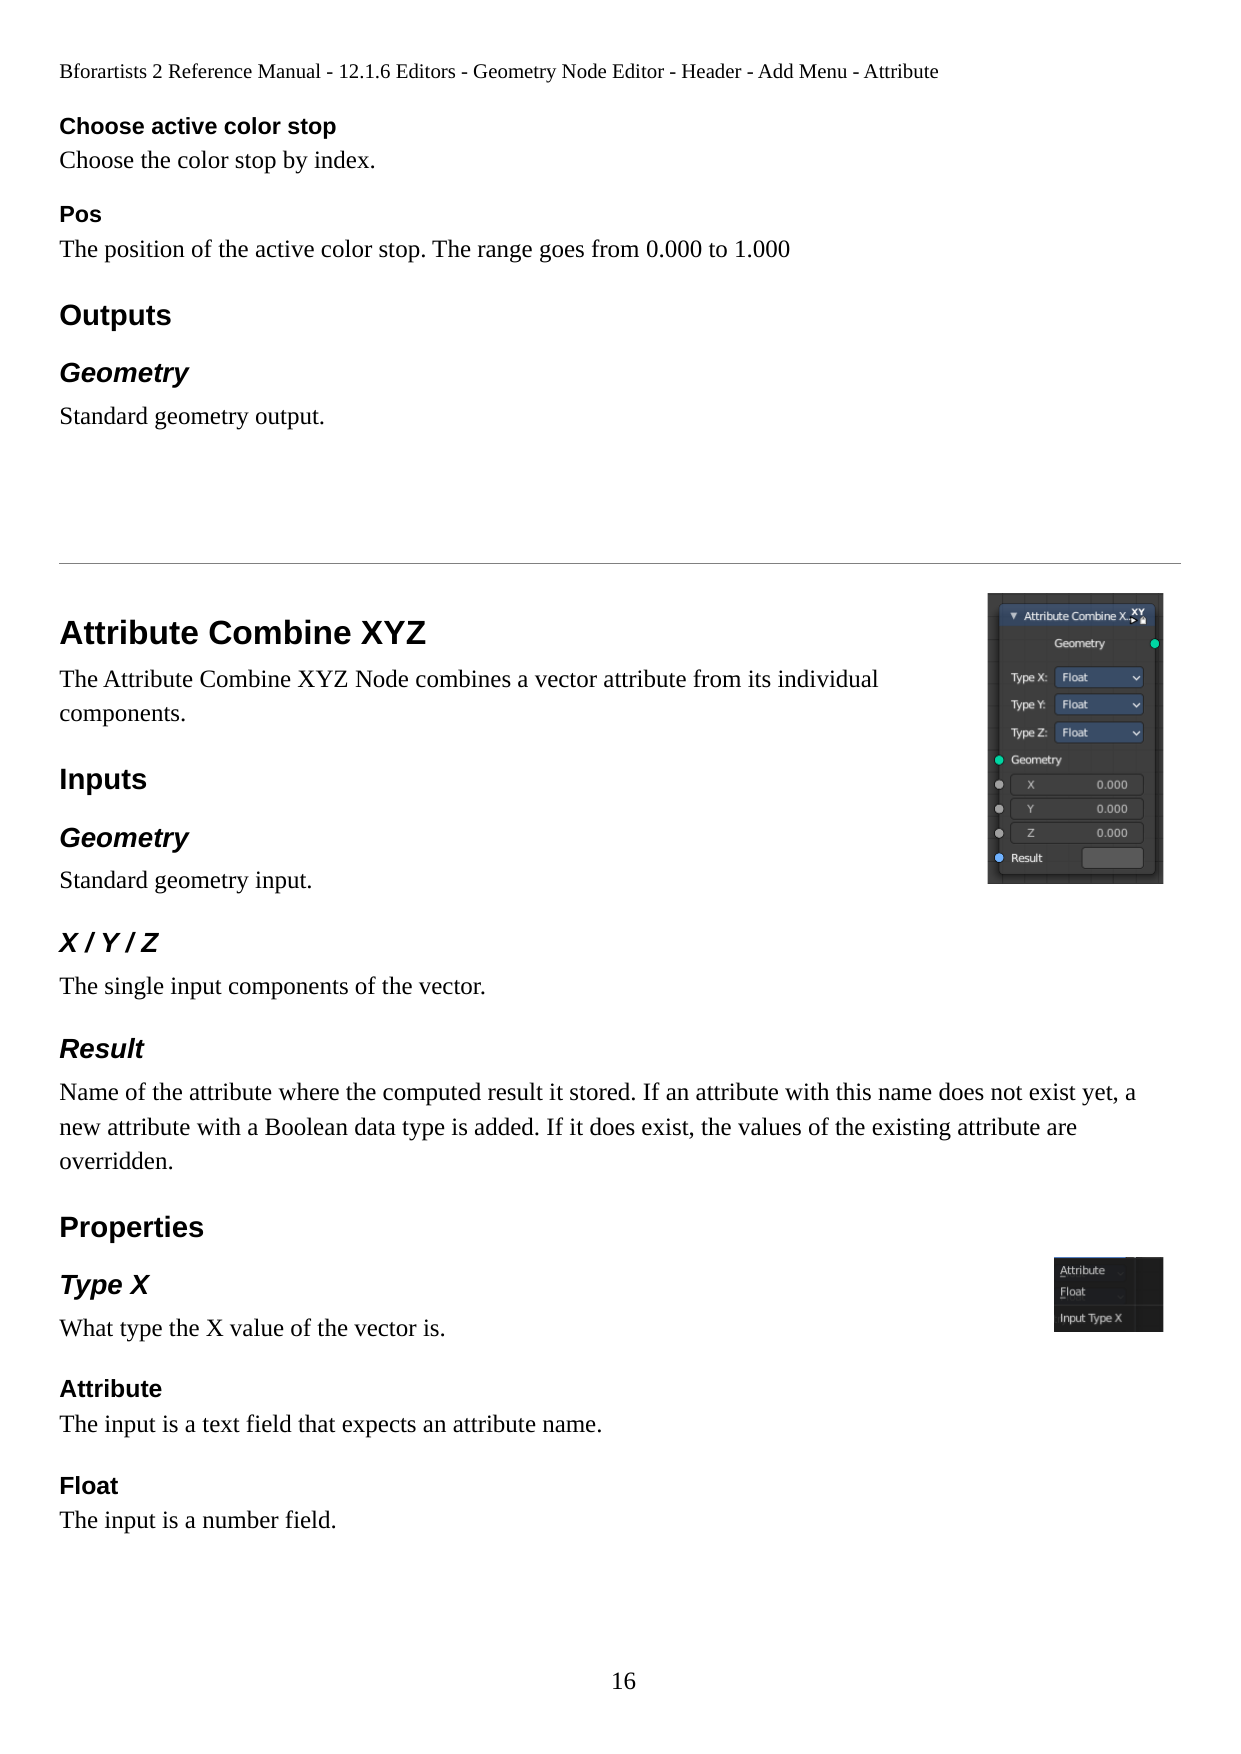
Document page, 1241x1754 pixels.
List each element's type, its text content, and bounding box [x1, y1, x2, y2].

subtitle Properties [59, 1210, 1181, 1243]
subtitle [1164, 762, 1181, 796]
text Choose the color stop by index. [59, 146, 1181, 174]
subtitle Pos [59, 201, 1181, 228]
subtitle Geometry [59, 821, 987, 853]
subtitle Geometry [59, 356, 1181, 388]
subtitle [1164, 613, 1181, 652]
text The position of the active color stop. The range goes from 0.000 to 1.000 [59, 234, 1181, 263]
text What type the X value of the vector is. [59, 1313, 1181, 1342]
subtitle Attribute [59, 1374, 1181, 1403]
text The input is a number field. [59, 1506, 1181, 1534]
subtitle Attribute Combine XYZ [59, 613, 987, 652]
subtitle Choose active color stop [59, 113, 1181, 139]
text The single input components of the vector. [59, 971, 1181, 1000]
subtitle Float [59, 1471, 1181, 1499]
subtitle [1164, 821, 1181, 853]
text The input is a text field that expects an attribute name. [59, 1409, 1181, 1438]
subtitle Outputs [59, 298, 1181, 331]
picture [1054, 1257, 1164, 1332]
subtitle Type X [59, 1268, 1054, 1300]
subtitle Result [59, 1033, 1181, 1065]
subtitle [1164, 1268, 1181, 1300]
text Name of the attribute where the computed result it stored. If an attribute with this name does not exist yet, a new attribute with a Boolean data type is added. If it does exist, the values of the existing attribute are overridden. [59, 1077, 1181, 1175]
text Standard geometry output. [59, 401, 1181, 429]
text The Attribute Combine XYZ Node combines a vector attribute from its individual components. [59, 664, 987, 727]
subtitle X / Y / Z [59, 927, 1181, 959]
subtitle Inputs [59, 762, 987, 796]
picture [987, 593, 1164, 884]
text Standard geometry input. [59, 865, 1181, 894]
